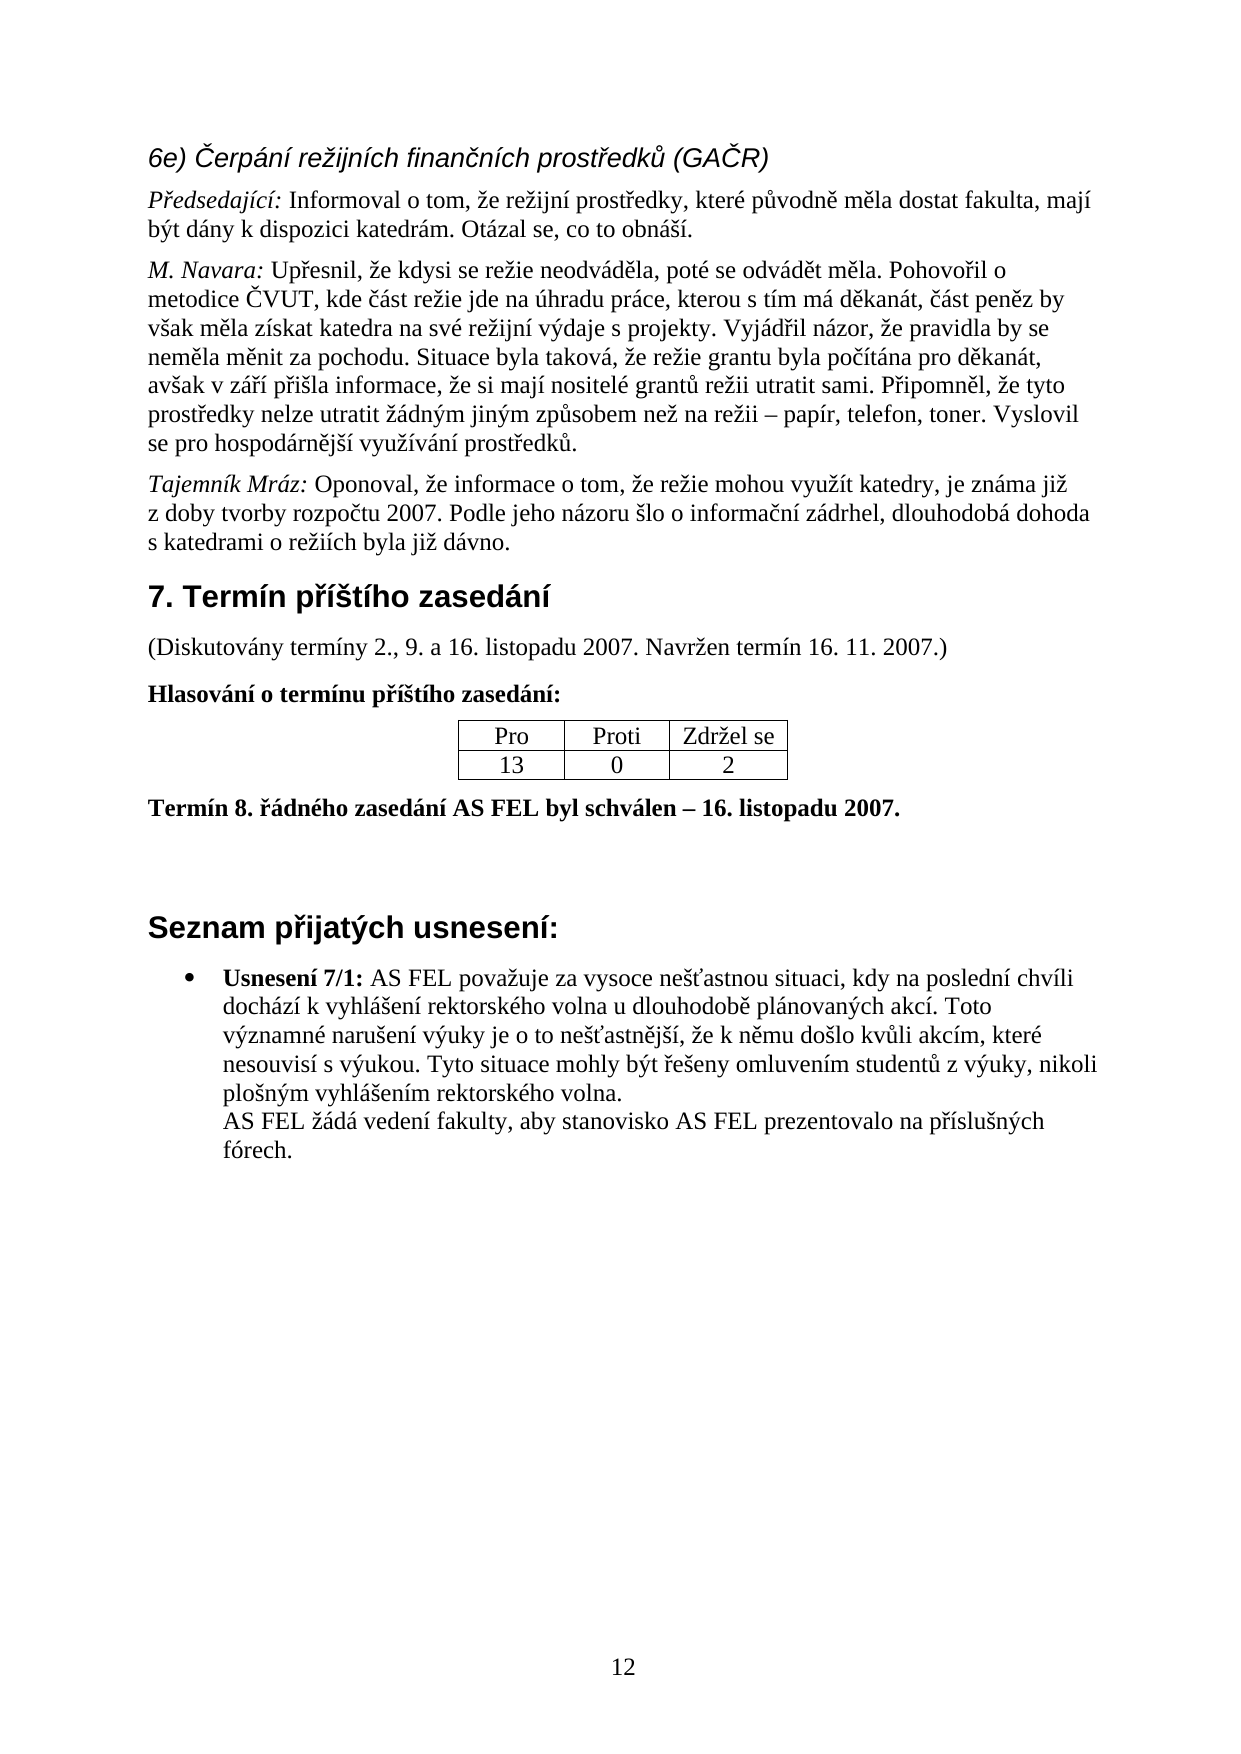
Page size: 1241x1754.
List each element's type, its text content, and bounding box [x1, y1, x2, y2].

subtitle 6e) Čerpání režijních finančních prostředků (GAČR) [148, 142, 1098, 173]
text M. Navara: Upřesnil, že kdysi se režie neodváděla, poté se odvádět měla. Pohovořil o metodice ČVUT, kde část režie jde na úhradu práce, kterou s tím má děkanát, část peněz by však měla získat katedra na své režijní výdaje s projekty. Vyjádřil názor, že pravidla by se neměla měnit za pochodu. Situace byla taková, že režie grantu byla počítána pro děkanát, avšak v září přišla informace, že si mají nositelé grantů režii utratit sami. Připomněl, že tyto prostředky nelze utratit žádným jiným způsobem než na režii – papír, telefon, toner. Vyslovil se pro hospodárnější využívání prostředků. [148, 256, 1098, 457]
text Termín 8. řádného zasedání AS FEL byl schválen – 16. listopadu 2007. [148, 793, 1098, 822]
table_cell 0 [565, 751, 669, 779]
text Tajemník Mráz: Oponoval, že informace o tom, že režie mohou využít katedry, je známa již z doby tvorby rozpočtu 2007. Podle jeho názoru šlo o informační zádrhel, dlouhodobá dohoda s katedrami o režiích byla již dávno. [148, 469, 1098, 556]
table_cell 2 [670, 751, 787, 779]
text Hlasování o termínu příštího zasedání: [148, 679, 1098, 707]
subtitle 7. Termín příštího zasedání [148, 578, 1098, 614]
table_header Zdržel se [670, 721, 787, 749]
table_header Proti [565, 721, 669, 749]
table_header Pro [459, 721, 564, 749]
text (Diskutovány termíny 2., 9. a 16. listopadu 2007. Navržen termín 16. 11. 2007.) [148, 632, 1098, 660]
list Usnesení 7/1: AS FEL považuje za vysoce nešťastnou situaci, kdy na poslední chvíli dochází k vyhlášení rektorského volna u dlouhodobě plánovaných akcí. Toto významné narušení výuky je o to nešťastnější, že k němu došlo kvůli akcím, které nesouvisí s výukou. Tyto situace mohly být řešeny omluvením studentů z výuky, nikoli plošným vyhlášením rektorského volna. AS FEL žádá vedení fakulty, aby stanovisko AS FEL prezentovalo na příslušných fórech. [185, 963, 1098, 1164]
subtitle Seznam přijatých usnesení: [148, 909, 1098, 946]
table_cell 13 [459, 751, 564, 779]
text Předsedající: Informoval o tom, že režijní prostředky, které původně měla dostat fakulta, mají být dány k dispozici katedrám. Otázal se, co to obnáší. [148, 186, 1098, 243]
